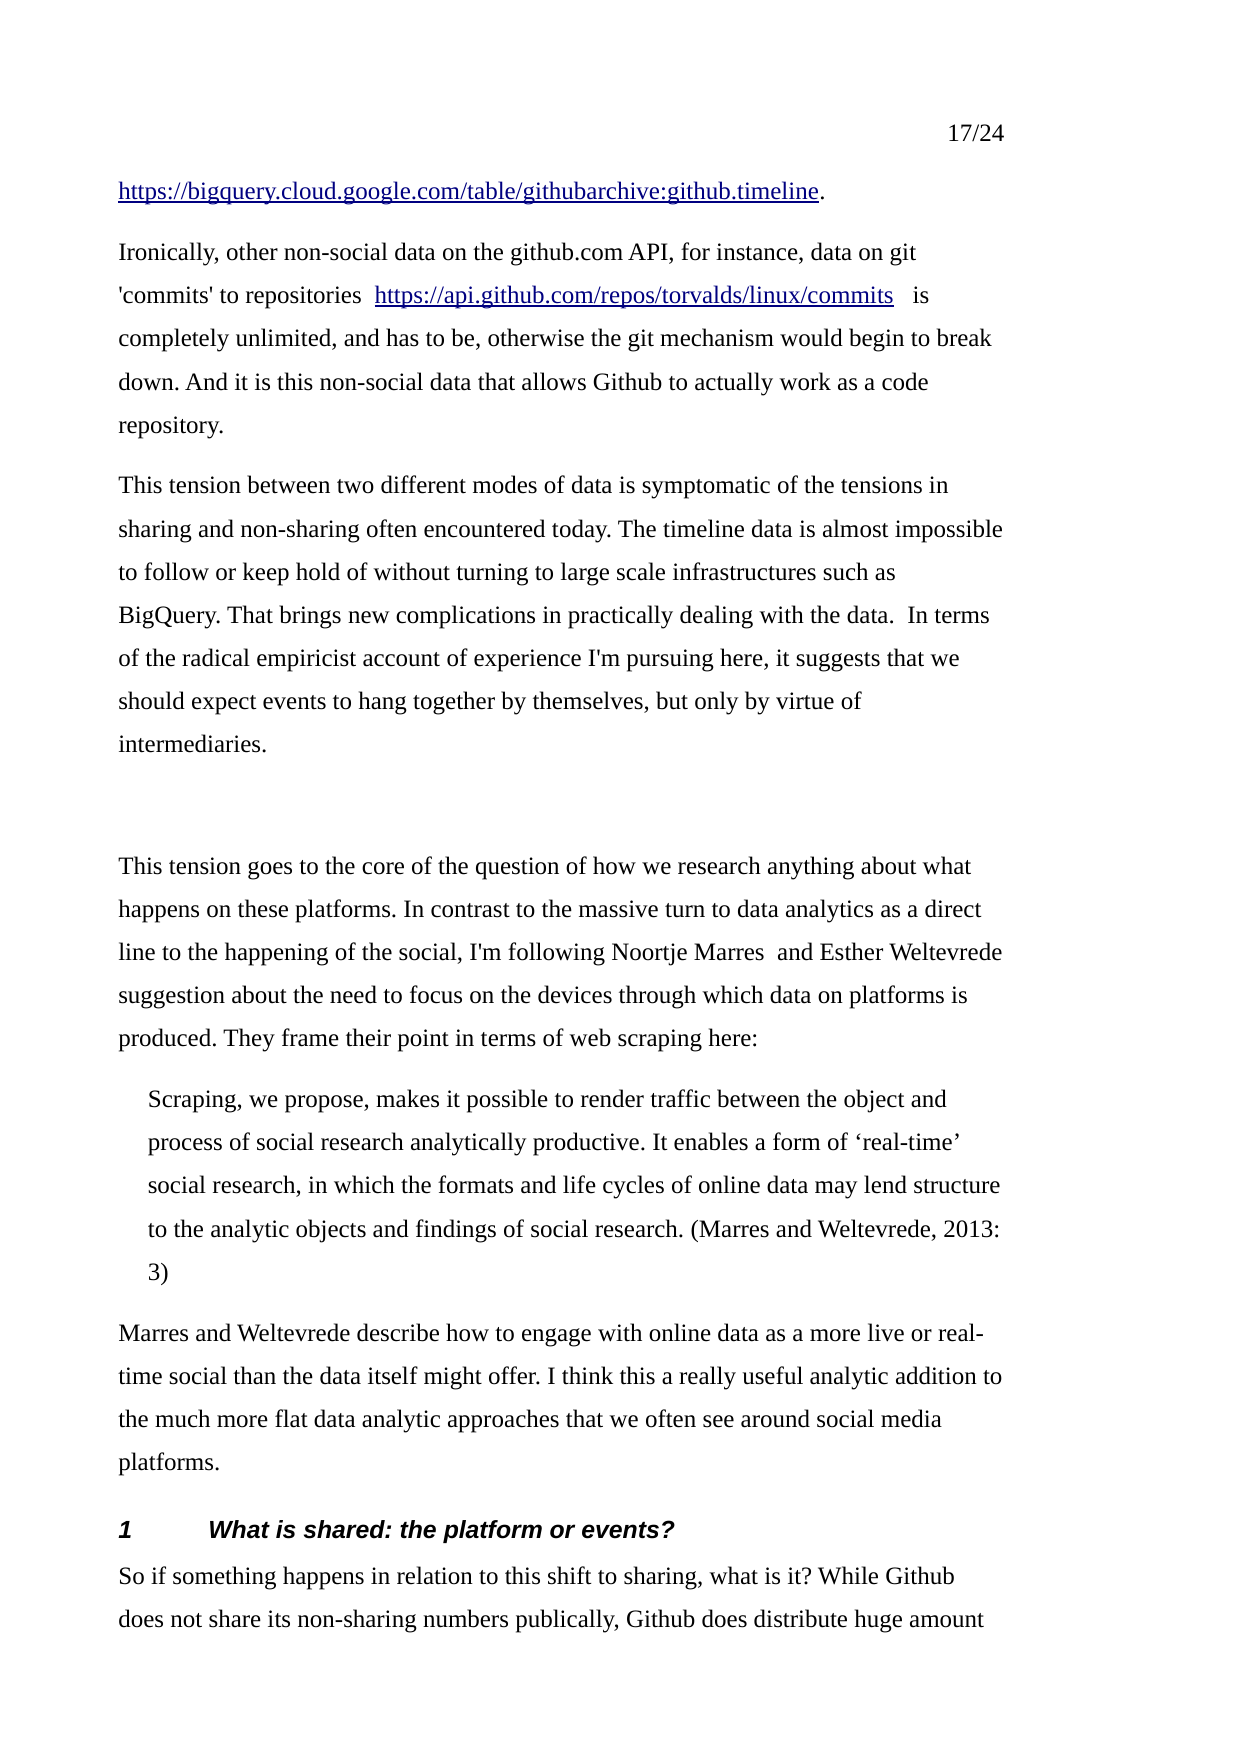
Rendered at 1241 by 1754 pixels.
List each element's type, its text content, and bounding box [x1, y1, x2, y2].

text So if something happens in relation to this shift to sharing, what is it? While Github does not share its non-sharing numbers publically, Github does distribute huge amount [118, 1561, 1004, 1633]
subtitle What is shared: the platform or events? [118, 1515, 1004, 1544]
text Marres and Weltevrede describe how to engage with online data as a more live or real-time social than the data itself might offer. I think this a really useful analytic addition to the much more flat data analytic approaches that we often see around social media platforms. [118, 1318, 1004, 1476]
text This tension goes to the core of the question of how we research anything about what happens on these platforms. In contrast to the massive turn to data analytics as a direct line to the happening of the social, I'm following Noortje Marres and Esther Weltevrede suggestion about the need to focus on the devices through which data on platforms is produced. They frame their point in terms of web scraping here: [118, 851, 1004, 1052]
text This tension between two different modes of data is symptomatic of the tensions in sharing and non-sharing often encountered today. The timeline data is almost impossible to follow or keep hold of without turning to large scale infrastructures such as BigQuery. That brings new complications in practically dealing with the data. In terms of the radical empiricist account of experience I'm pursuing here, it suggests that we should expect events to hang together by themselves, but only by virtue of intermediaries. [118, 471, 1004, 758]
text Ironically, other non-social data on the github.com API, for instance, data on git 'commits' to repositories https://api.github.com/repos/torvalds/linux/commits is completely unlimited, and has to be, otherwise the git mechanism would begin to break down. And it is this non-social data that allows Github to actually work as a code repository. [118, 237, 1004, 438]
text Scraping, we propose, makes it possible to render traffic between the object and process of social research analytically productive. It enables a form of ‘real-time’ social research, in which the formats and life cycles of online data may lend structure to the analytic objects and findings of social research. (Marres and Weltevrede, 2013: 3) [148, 1084, 1004, 1286]
text https://bigquery.cloud.google.com/table/githubarchive:github.timeline. [118, 176, 1004, 205]
